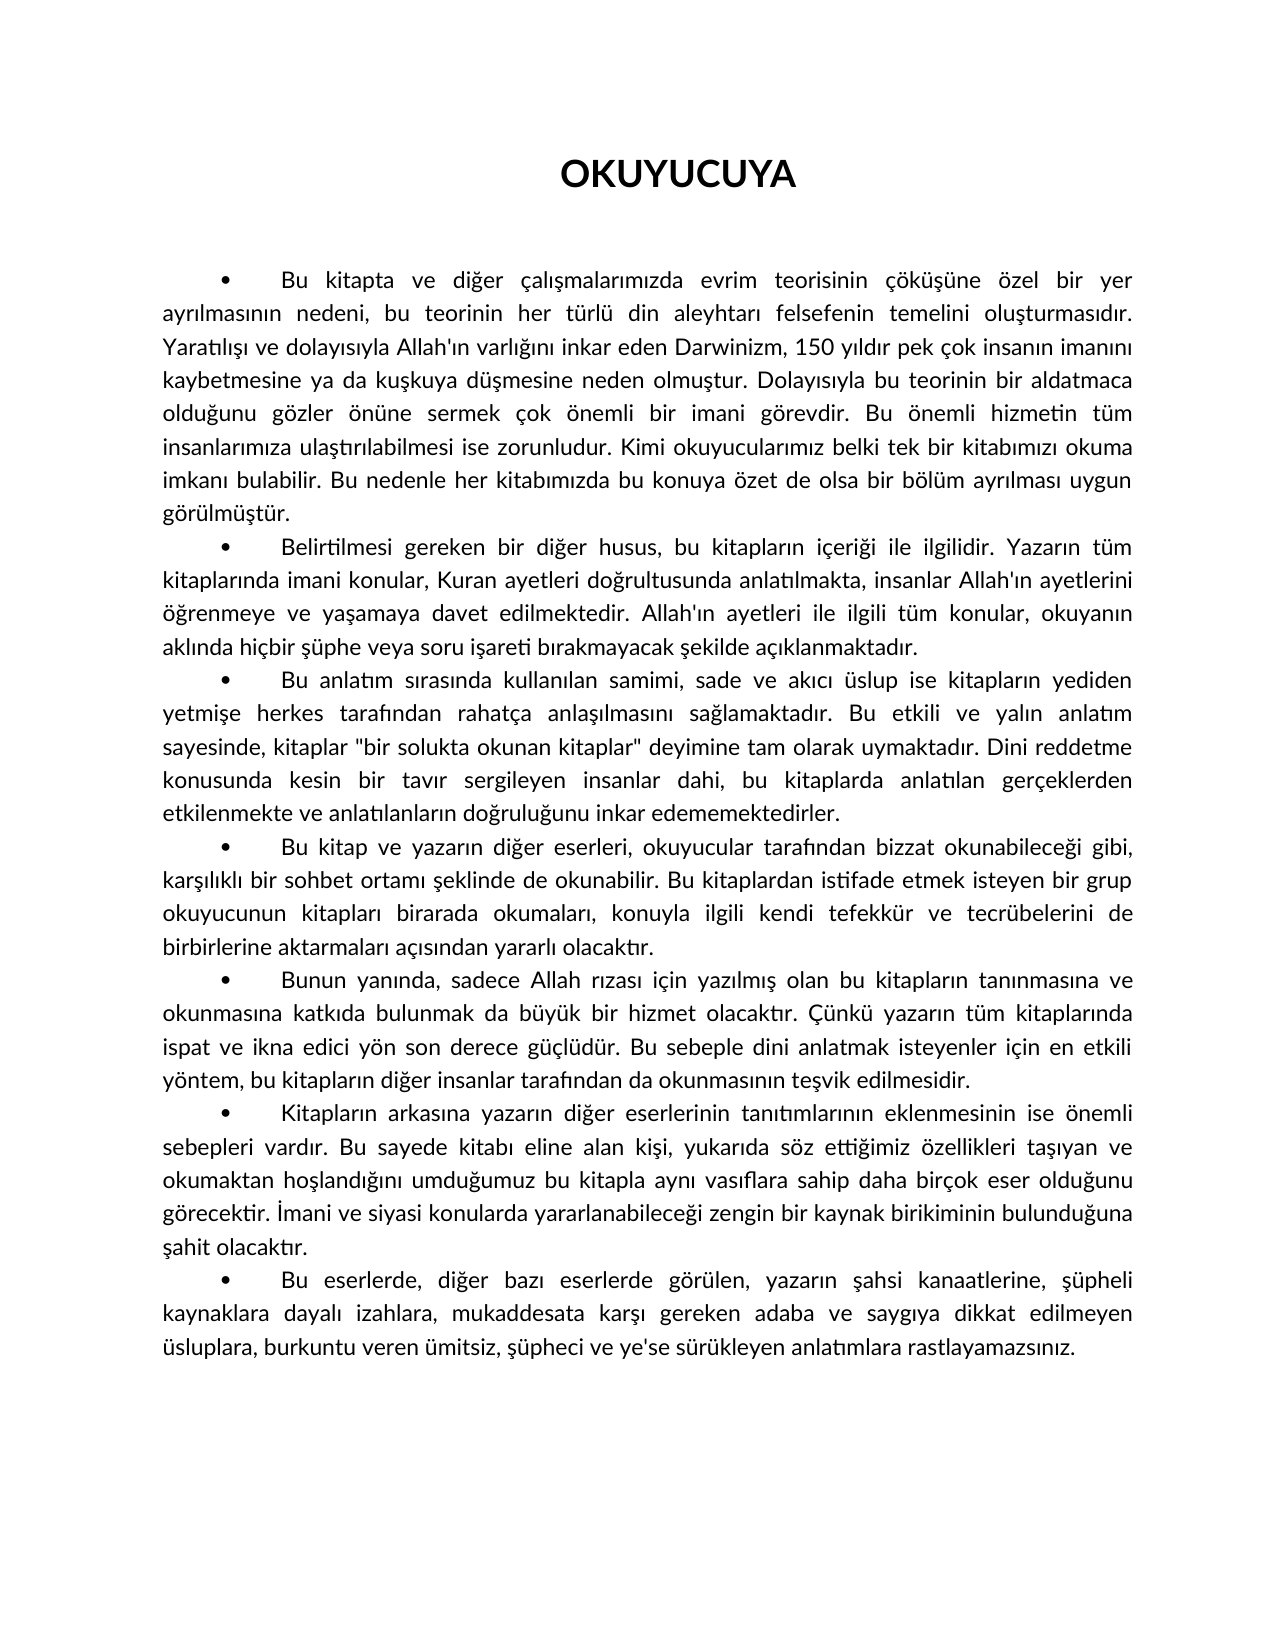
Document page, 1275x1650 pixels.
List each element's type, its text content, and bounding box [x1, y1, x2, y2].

list Kitapların arkasına yazarın diğer eserlerinin tanıtımlarının eklenmesinin ise önemli sebepleri vardır. Bu sayede kitabı eline alan kişi, yukarıda söz ettiğimiz özellikleri taşıyan ve okumaktan hoşlandığını umduğumuz bu kitapla aynı vasıflara sahip daha birçok eser olduğunu görecektir. İmani ve siyasi konularda yararlanabileceği zengin bir kaynak birikiminin bulunduğuna şahit olacaktır. [162, 1095, 1134, 1262]
list Belirtilmesi gereken bir diğer husus, bu kitapların içeriği ile ilgilidir. Yazarın tüm kitaplarında imani konular, Kuran ayetleri doğrultusunda anlatılmakta, insanlar Allah'ın ayetlerini öğrenmeye ve yaşamaya davet edilmektedir. Allah'ın ayetleri ile ilgili tüm konular, okuyanın aklında hiçbir şüphe veya soru işareti bırakmayacak şekilde açıklanmaktadır. [162, 528, 1134, 662]
list Bu kitapta ve diğer çalışmalarımızda evrim teorisinin çöküşüne özel bir yer ayrılmasının nedeni, bu teorinin her türlü din aleyhtarı felsefenin temelini oluşturmasıdır. Yaratılışı ve dolayısıyla Allah'ın varlığını inkar eden Darwinizm, 150 yıldır pek çok insanın imanını kaybetmesine ya da kuşkuya düşmesine neden olmuştur. Dolayısıyla bu teorinin bir aldatmaca olduğunu gözler önüne sermek çok önemli bir imani görevdir. Bu önemli hizmetin tüm insanlarımıza ulaştırılabilmesi ise zorunludur. Kimi okuyucularımız belki tek bir kitabımızı okuma imkanı bulabilir. Bu nedenle her kitabımızda bu konuya özet de olsa bir bölüm ayrılması uygun görülmüştür. [162, 262, 1134, 528]
list Bu kitap ve yazarın diğer eserleri, okuyucular tarafından bizzat okunabileceği gibi, karşılıklı bir sohbet ortamı şeklinde de okunabilir. Bu kitaplardan istifade etmek isteyen bir grup okuyucunun kitapları birarada okumaları, konuyla ilgili kendi tefekkür ve tecrübelerini de birbirlerine aktarmaları açısından yararlı olacaktır. [162, 828, 1134, 962]
list Bu eserlerde, diğer bazı eserlerde görülen, yazarın şahsi kanaatlerine, şüpheli kaynaklara dayalı izahlara, mukaddesata karşı gereken adaba ve saygıya dikkat edilmeyen üsluplara, burkuntu veren ümitsiz, şüpheci ve ye'se sürükleyen anlatımlara rastlayamazsınız. [162, 1262, 1134, 1362]
list Bunun yanında, sadece Allah rızası için yazılmış olan bu kitapların tanınmasına ve okunmasına katkıda bulunmak da büyük bir hizmet olacaktır. Çünkü yazarın tüm kitaplarında ispat ve ikna edici yön son derece güçlüdür. Bu sebeple dini anlatmak isteyenler için en etkili yöntem, bu kitapların diğer insanlar tarafından da okunmasının teşvik edilmesidir. [162, 962, 1134, 1095]
subtitle OKUYUCUYA [162, 150, 1134, 195]
list Bu anlatım sırasında kullanılan samimi, sade ve akıcı üslup ise kitapların yediden yetmişe herkes tarafından rahatça anlaşılmasını sağlamaktadır. Bu etkili ve yalın anlatım sayesinde, kitaplar "bir solukta okunan kitaplar" deyimine tam olarak uymaktadır. Dini reddetme konusunda kesin bir tavır sergileyen insanlar dahi, bu kitaplarda anlatılan gerçeklerden etkilenmekte ve anlatılanların doğruluğunu inkar edememektedirler. [162, 662, 1134, 828]
